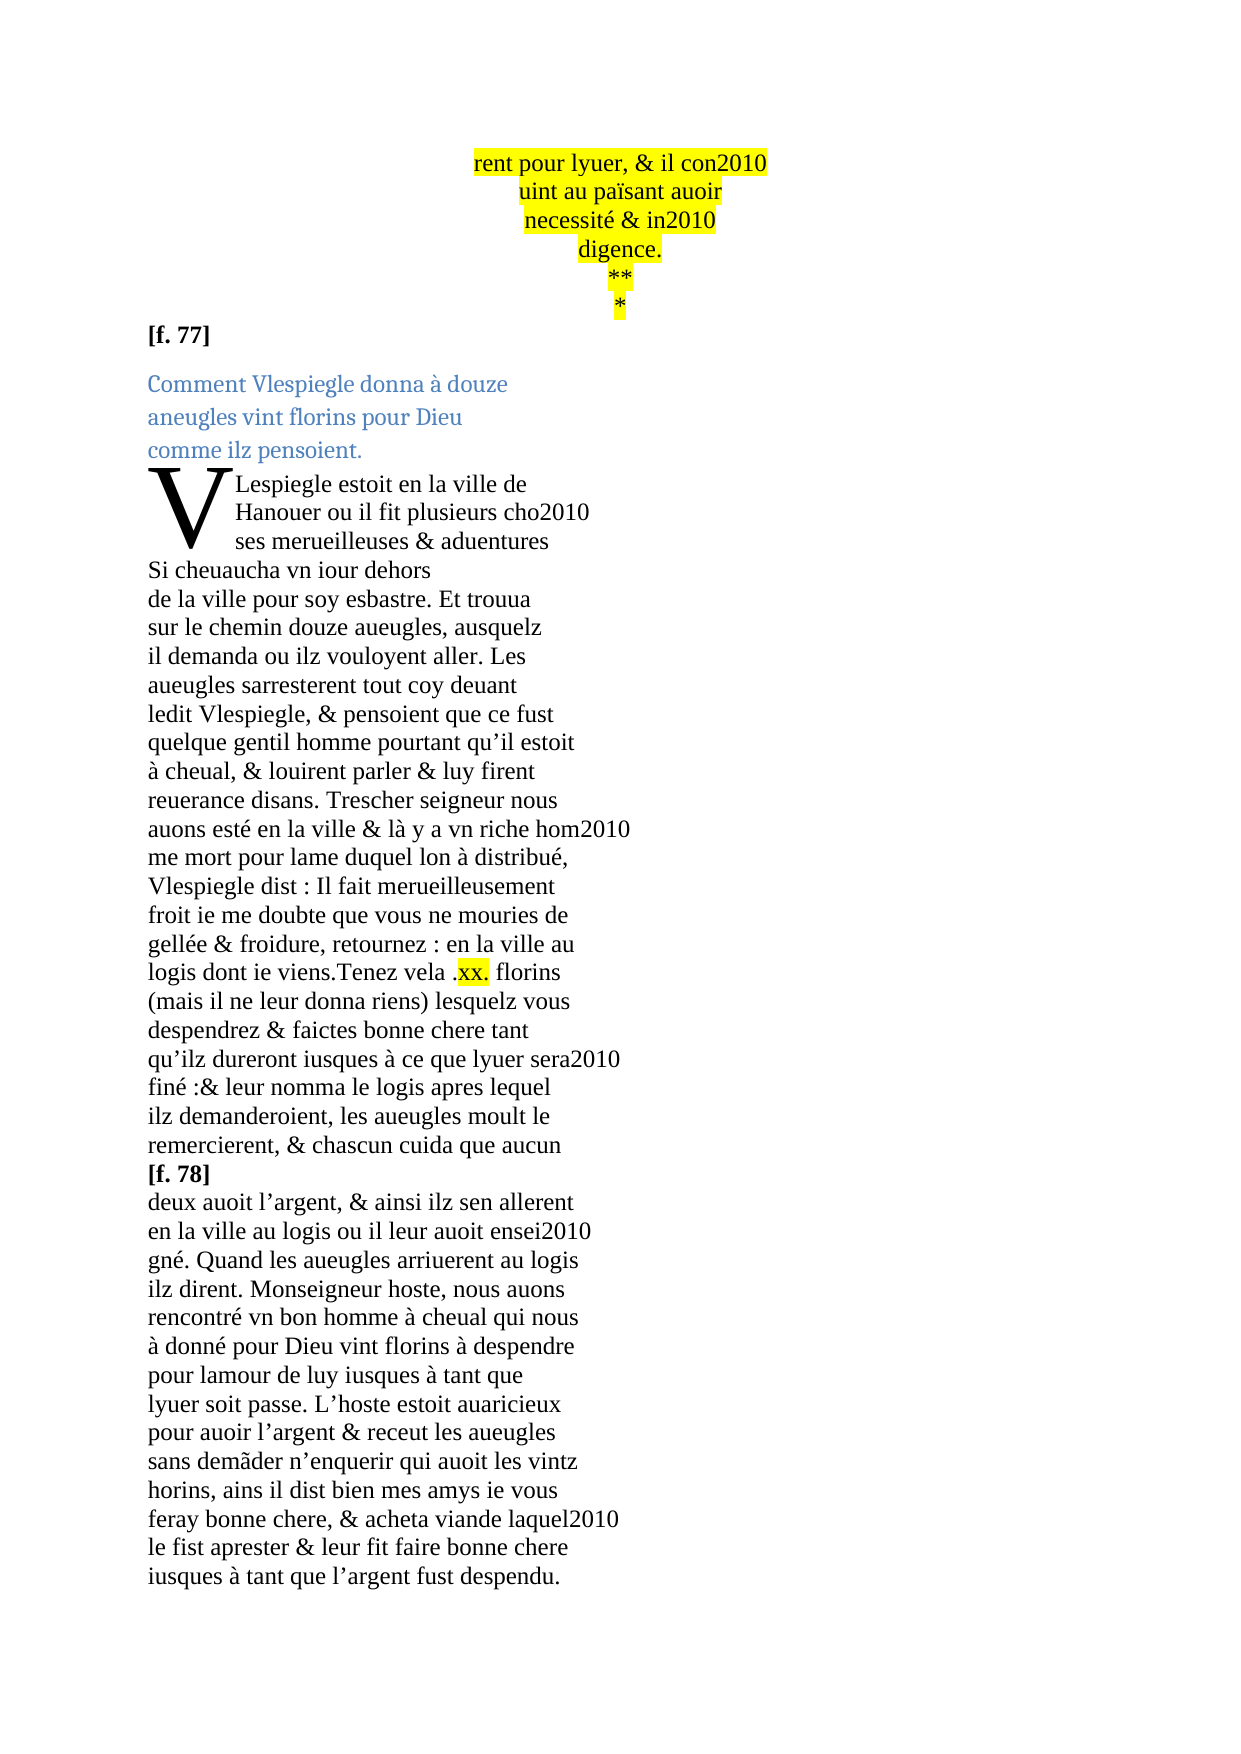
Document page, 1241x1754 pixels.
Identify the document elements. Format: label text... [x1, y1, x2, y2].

text deux auoit l’argent, & ainsi ilz sen allerent en la ville au logis ou il leur auoit ensei2010 gné. Quand les aueugles arriuerent au logis ilz dirent. Monseigneur hoste, nous auons rencontré vn bon homme à cheual qui nous à donné pour Dieu vint florins à despendre pour lamour de luy iusques à tant que lyuer soit passe. L’hoste estoit auaricieux pour auoir l’argent & receut les aueugles sans demãder n’enquerir qui auoit les vintz horins, ains il dist bien mes amys ie vous feray bonne chere, & acheta viande laquel2010 le fist aprester & leur fit faire bonne chere iusques à tant que l’argent fust despendu. [148, 1187, 1093, 1590]
subtitle Comment Vlespiegle donna à douze aneugles vint florins pour Dieu comme ilz pensoient. [148, 370, 1093, 464]
text [f. 77] [148, 320, 1093, 349]
text rent pour lyuer, & il con2010 uint au païsant auoir necessité & in2010 digence. ** * [148, 148, 1093, 320]
text VLespiegle estoit en la ville de Hanouer ou il fit plusieurs cho2010 ses merueilleuses & aduentures Si cheuaucha vn iour dehors de la ville pour soy esbastre. Et trouua sur le chemin douze aueugles, ausquelz il demanda ou ilz vouloyent aller. Les aueugles sarresterent tout coy deuant ledit Vlespiegle, & pensoient que ce fust quelque gentil homme pourtant qu’il estoit à cheual, & louirent parler & luy firent reuerance disans. Trescher seigneur nous auons esté en la ville & là y a vn riche hom2010 me mort pour lame duquel lon à distribué, Vlespiegle dist : Il fait merueilleusement froit ie me doubte que vous ne mouries de gellée & froidure, retournez : en la ville au logis dont ie viens.Tenez vela .xx. florins (mais il ne leur donna riens) lesquelz vous despendrez & faictes bonne chere tant qu’ilz dureront iusques à ce que lyuer sera2010 finé :& leur nomma le logis apres lequel ilz demanderoient, les aueugles moult le remercierent, & chascun cuida que aucun [f. 78] [148, 469, 1093, 1187]
